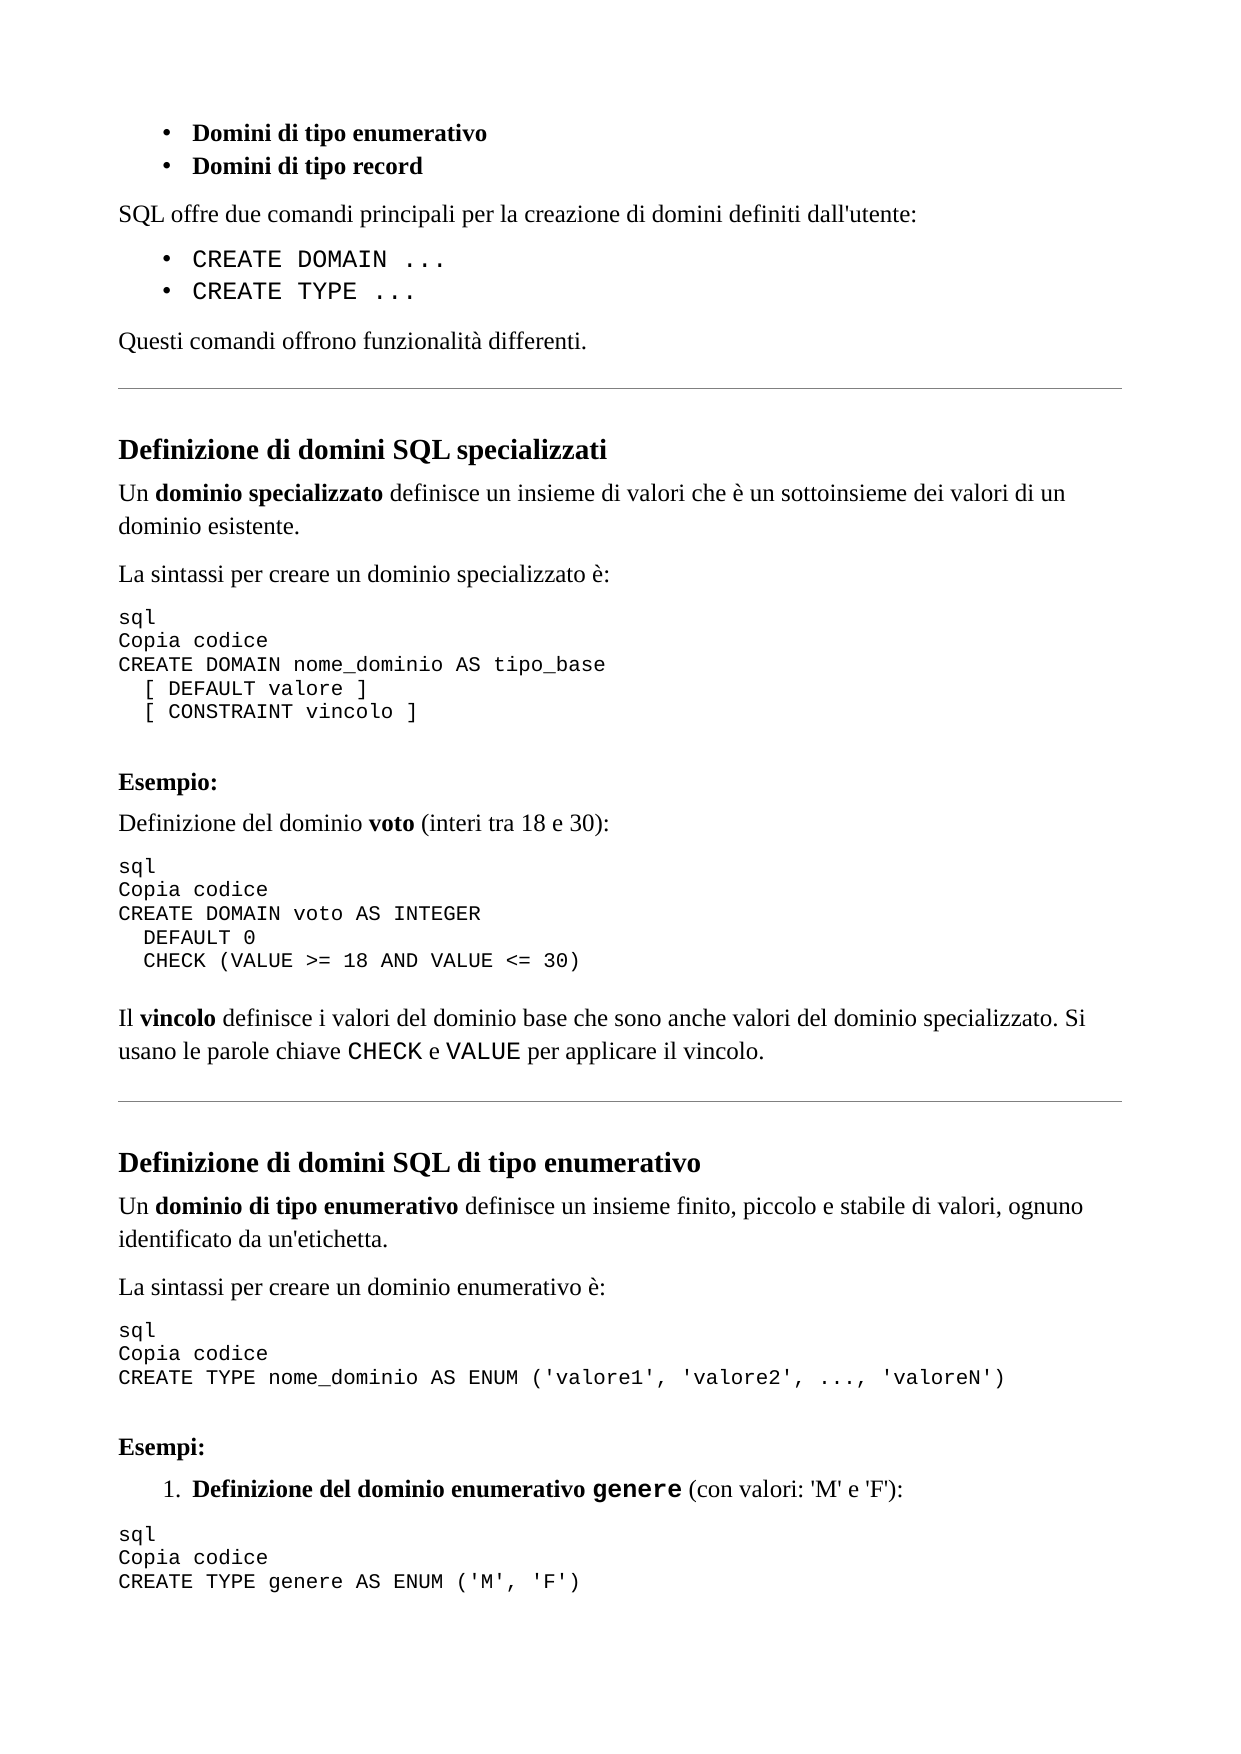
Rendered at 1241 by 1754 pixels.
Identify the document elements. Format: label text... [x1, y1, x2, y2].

text SQL offre due comandi principali per la creazione di domini definiti dall'utente: [118, 199, 1122, 227]
text DEFAULT 0 [118, 927, 1122, 950]
text sql [118, 1524, 1122, 1547]
text CREATE DOMAIN nome_dominio AS tipo_base [118, 654, 1122, 678]
text Il vincolo definisce i valori del dominio base che sono anche valori del dominio specializzato. Si usano le parole chiave CHECK e VALUE per applicare il vincolo. [118, 1003, 1122, 1067]
text Questi comandi offrono funzionalità differenti. [118, 326, 1122, 355]
text La sintassi per creare un dominio specializzato è: [118, 559, 1122, 588]
text Copia codice [118, 1343, 1122, 1367]
text La sintassi per creare un dominio enumerativo è: [118, 1272, 1122, 1301]
text CREATE TYPE genere AS ENUM ('M', 'F') [118, 1571, 1122, 1595]
text Un dominio specializzato definisce un insieme di valori che è un sottoinsieme dei valori di un dominio esistente. [118, 478, 1122, 540]
subtitle Esempi: [118, 1432, 1122, 1461]
text CHECK (VALUE >= 18 AND VALUE <= 30) [118, 950, 1122, 974]
text Copia codice [118, 630, 1122, 654]
text Copia codice [118, 879, 1122, 903]
text Definizione del dominio voto (interi tra 18 e 30): [118, 808, 1122, 837]
list CREATE DOMAIN ... [162, 246, 1122, 275]
list Definizione del dominio enumerativo genere (con valori: 'M' e 'F'): [162, 1474, 1122, 1504]
text sql [118, 607, 1122, 630]
list CREATE TYPE ... [162, 279, 1122, 307]
list Domini di tipo enumerativo [162, 118, 1122, 147]
text [ DEFAULT valore ] [118, 678, 1122, 701]
text CREATE TYPE nome_dominio AS ENUM ('valore1', 'valore2', ..., 'valoreN') [118, 1367, 1122, 1391]
text Copia codice [118, 1547, 1122, 1571]
subtitle Definizione di domini SQL specializzati [118, 432, 1122, 466]
text CREATE DOMAIN voto AS INTEGER [118, 903, 1122, 927]
text Un dominio di tipo enumerativo definisce un insieme finito, piccolo e stabile di valori, ognuno identificato da un'etichetta. [118, 1191, 1122, 1253]
text [ CONSTRAINT vincolo ] [118, 701, 1122, 725]
text sql [118, 1319, 1122, 1343]
text sql [118, 856, 1122, 879]
subtitle Definizione di domini SQL di tipo enumerativo [118, 1145, 1122, 1179]
list Domini di tipo record [162, 151, 1122, 180]
subtitle Esempio: [118, 767, 1122, 796]
